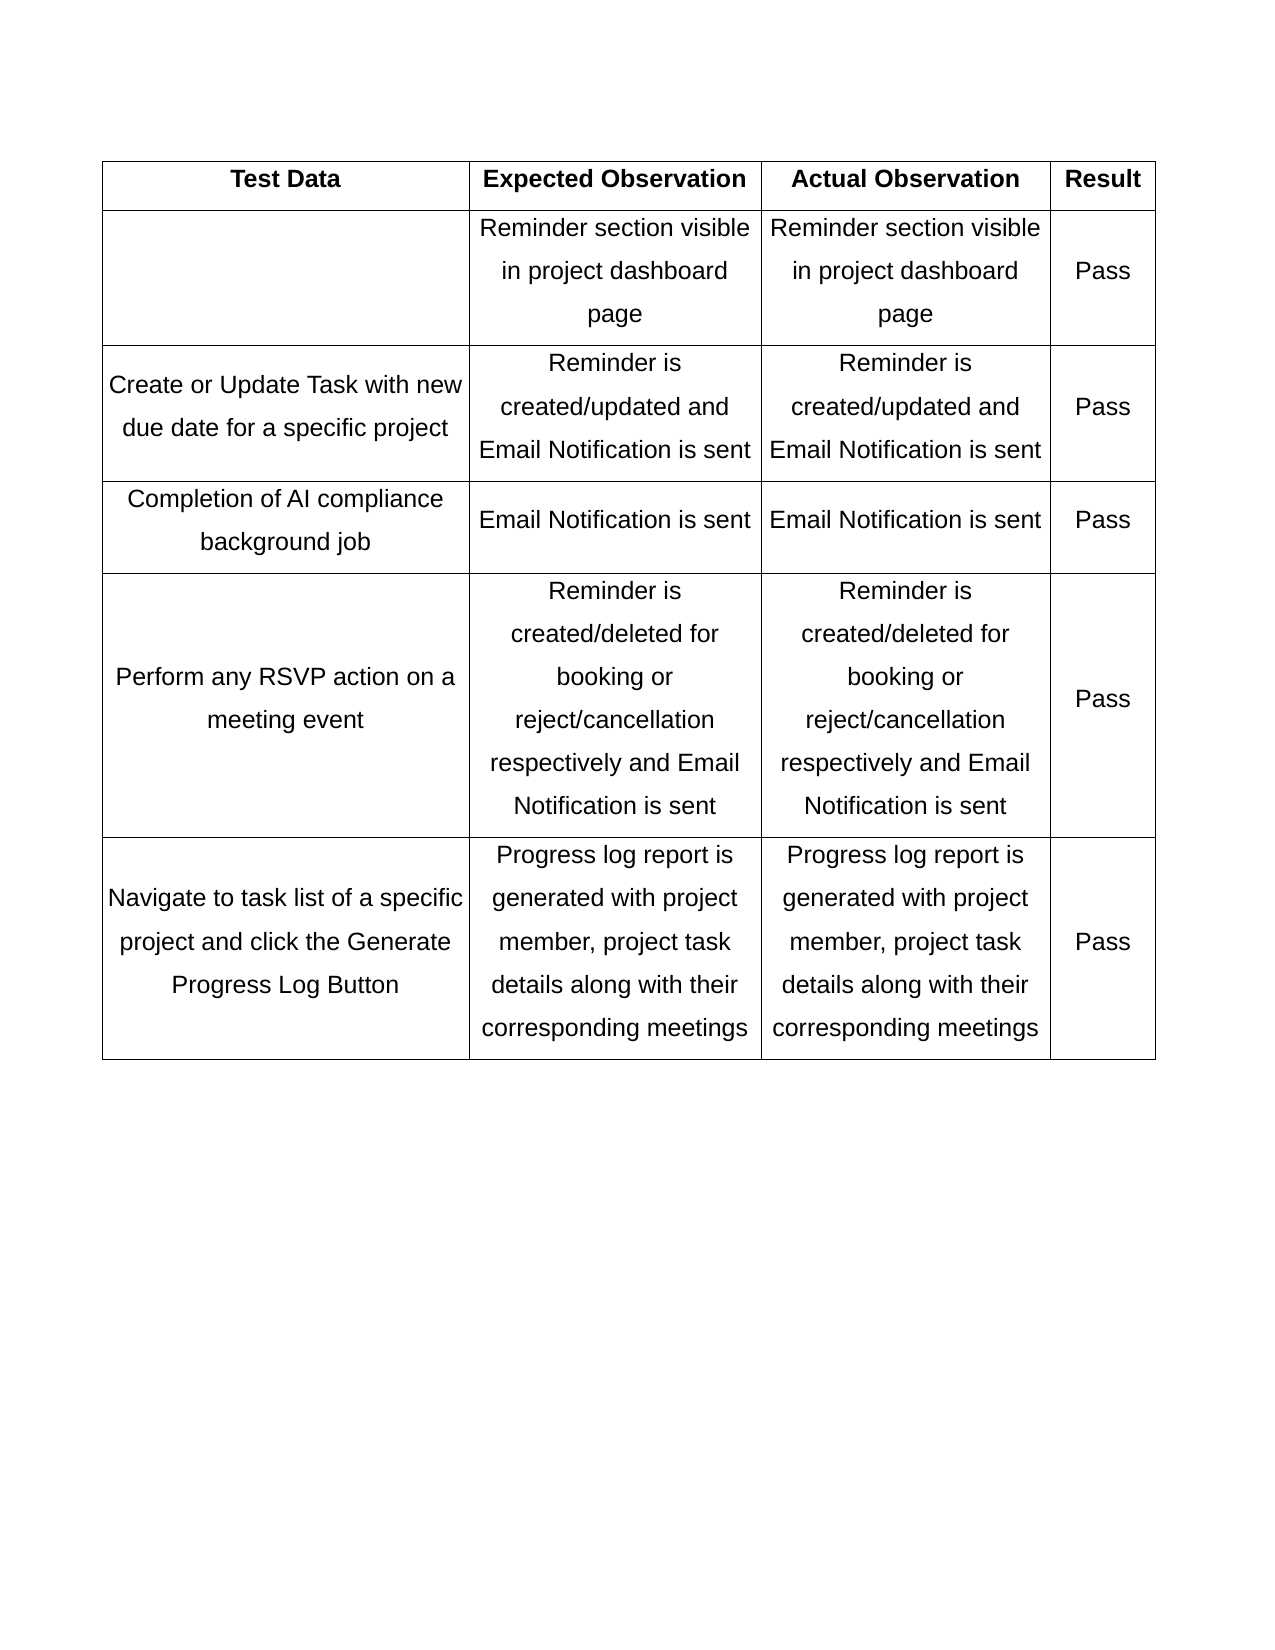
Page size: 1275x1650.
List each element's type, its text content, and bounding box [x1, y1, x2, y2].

table_header Result [1051, 162, 1155, 210]
table_header Expected Observation [470, 162, 761, 210]
table_cell Progress log report is generated with project member, project task details along with their corresponding meetings [762, 838, 1050, 1059]
table_cell Navigate to task list of a specific project and click the Generate Progress Log Button [103, 838, 469, 1059]
table_cell Email Notification is sent [470, 482, 761, 573]
table_cell Reminder section visible in project dashboard page [470, 211, 761, 345]
table_cell Reminder section visible in project dashboard page [762, 211, 1050, 345]
table_cell [103, 211, 469, 345]
table_cell Pass [1051, 211, 1155, 345]
table_cell Reminder is created/updated and Email Notification is sent [762, 346, 1050, 481]
table_cell Completion of AI compliance background job [103, 482, 469, 573]
table_cell Perform any RSVP action on a meeting event [103, 574, 469, 837]
table_header Actual Observation [762, 162, 1050, 210]
table_cell Email Notification is sent [762, 482, 1050, 573]
table_header Test Data [103, 162, 469, 210]
table_cell Create or Update Task with new due date for a specific project [103, 346, 469, 481]
table_cell Reminder is created/deleted for booking or reject/cancellation respectively and Email Notification is sent [470, 574, 761, 837]
table_cell Progress log report is generated with project member, project task details along with their corresponding meetings [470, 838, 761, 1059]
table_cell Pass [1051, 838, 1155, 1059]
table_cell Pass [1051, 346, 1155, 481]
table_cell Reminder is created/deleted for booking or reject/cancellation respectively and Email Notification is sent [762, 574, 1050, 837]
table_cell Pass [1051, 482, 1155, 573]
table_cell Reminder is created/updated and Email Notification is sent [470, 346, 761, 481]
table_cell Pass [1051, 574, 1155, 837]
